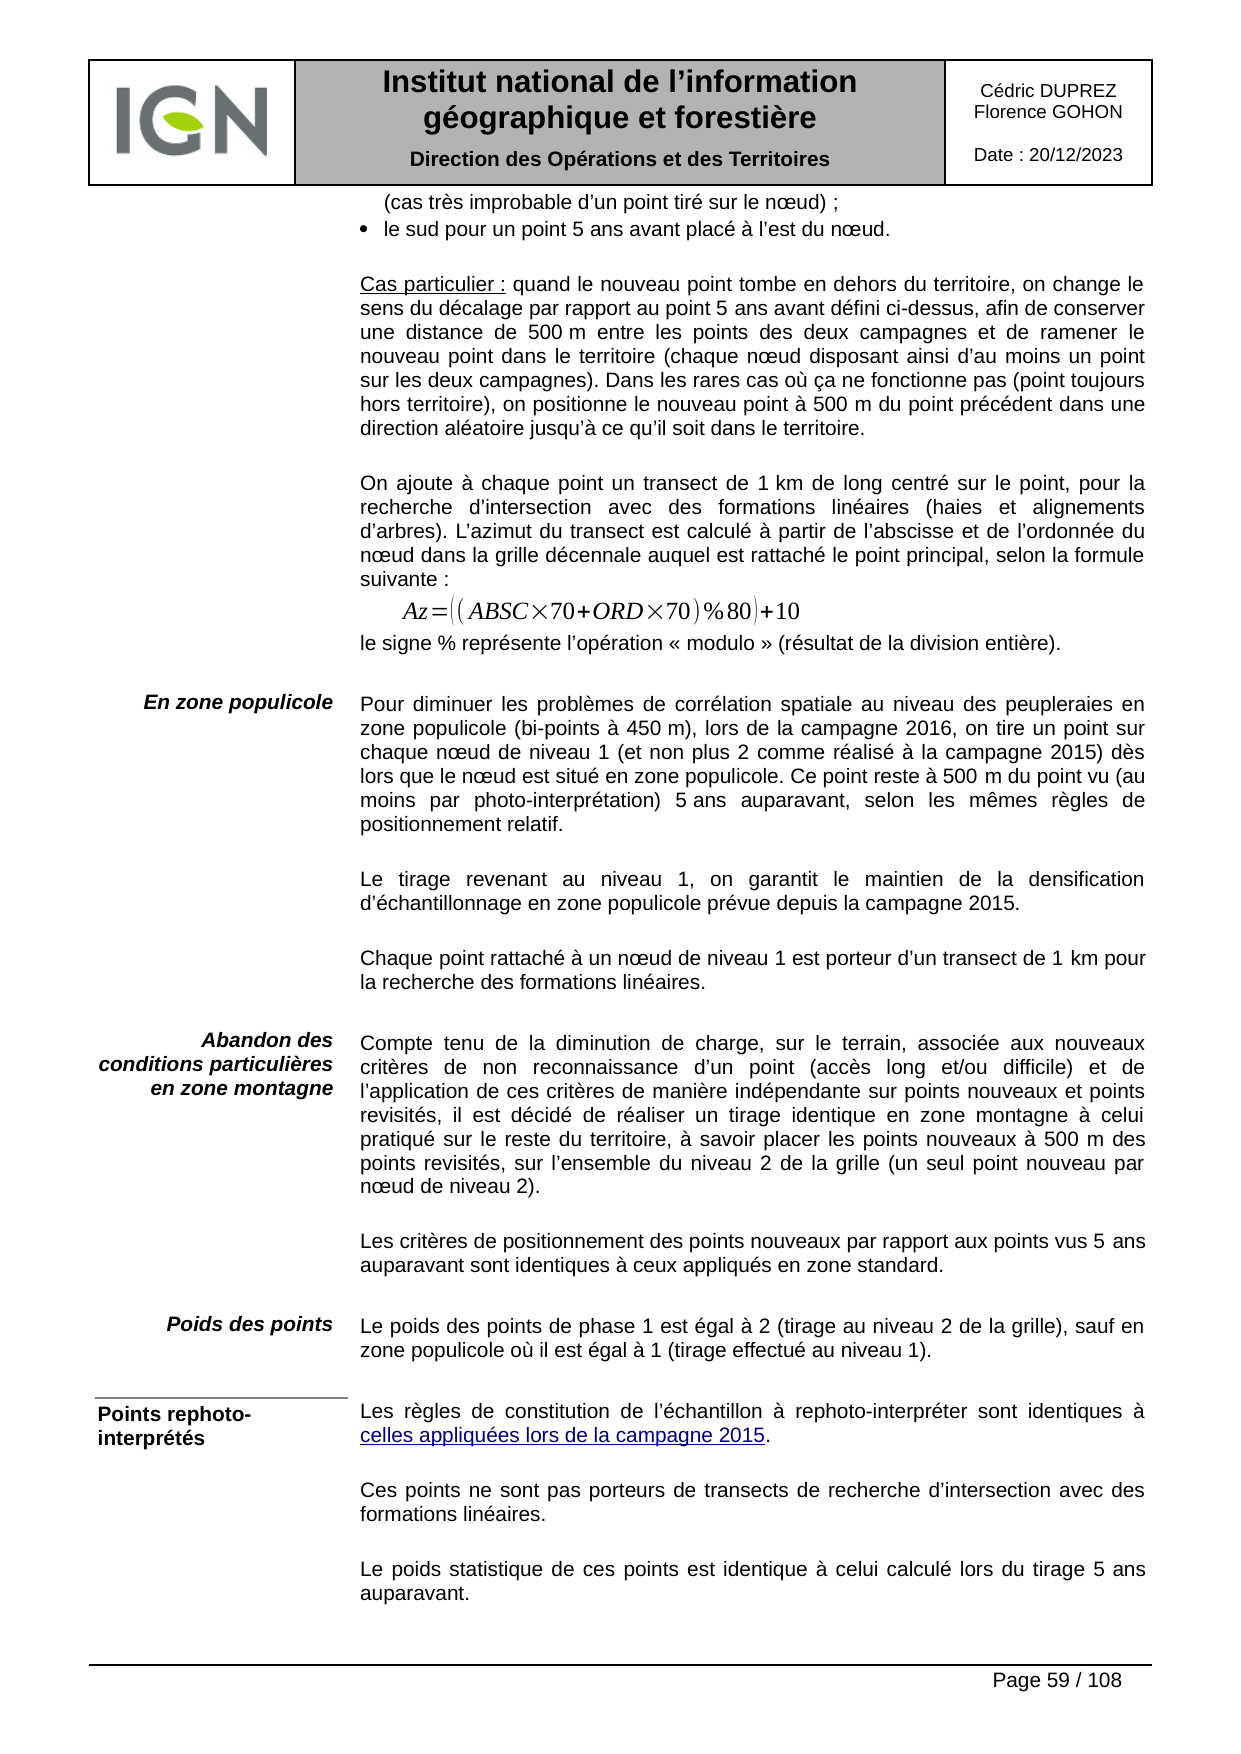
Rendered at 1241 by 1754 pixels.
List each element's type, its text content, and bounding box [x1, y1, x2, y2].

table_cell Abandon des conditions particulières en zone montagne [89, 1027, 354, 1311]
table_cell Compte tenu de la diminution de charge, sur le terrain, associée aux nouveaux critères de non reconnaissance d’un point (accès long et/ou difficile) et de l’application de ces critères de manière indépendante sur points nouveaux et points revisités, il est décidé de réaliser un tirage identique en zone montagne à celui pratiqué sur le reste du territoire, à savoir placer les points nouveaux à 500 m des points revisités, sur l’ensemble du niveau 2 de la grille (un seul point nouveau par nœud de niveau 2). Les critères de positionnement des points nouveaux par rapport aux points vus 5 ans auparavant sont identiques à ceux appliqués en zone standard. [354, 1027, 1152, 1311]
table_cell Poids des points [89, 1311, 354, 1396]
table_cell [89, 186, 354, 688]
table_cell Les règles de constitution de l’échantillon à rephoto-interpréter sont identiques à celles appliquées lors de la campagne 2015. Ces points ne sont pas porteurs de transects de recherche d’intersection avec des formations linéaires. Le poids statistique de ces points est identique à celui calculé lors du tirage 5 ans auparavant. [354, 1396, 1152, 1638]
table_cell En zone populicole [89, 689, 354, 1027]
picture [91, 62, 293, 180]
table_cell Points rephoto-interprétés [89, 1396, 354, 1638]
table_cell Pour diminuer les problèmes de corrélation spatiale au niveau des peupleraies en zone populicole (bi-points à 450 m), lors de la campagne 2016, on tire un point sur chaque nœud de niveau 1 (et non plus 2 comme réalisé à la campagne 2015) dès lors que le nœud est situé en zone populicole. Ce point reste à 500 m du point vu (au moins par photo-interprétation) 5 ans auparavant, selon les mêmes règles de positionnement relatif. Le tirage revenant au niveau 1, on garantit le maintien de la densification d’échantillonnage en zone populicole prévue depuis la campagne 2015. Chaque point rattaché à un nœud de niveau 1 est porteur d’un transect de 1 km pour la recherche des formations linéaires. [354, 689, 1152, 1027]
table_cell Le poids des points de phase 1 est égal à 2 (tirage au niveau 2 de la grille), sauf en zone populicole où il est égal à 1 (tirage effectué au niveau 1). [354, 1311, 1152, 1396]
table_cell Si le point observé 5 ans auparavant, qui se situe dans une maille de 900 m de côté centré sur le nœud, est positionné au nord par rapport à ce nœud, on place le nouveau point à 500 m au nord de ce point visité 5 ans auparavant. S’il est situé au sud du nœud, on place le nouveau point à 500 m au sud de ce point visité 5 ans auparavant. S’il est situé à la même latitude que celle du nœud, on place le nouveau point à 500 m du point visité 5 ans auparavant, en choisissant : le nord pour un point 5 ans avant placé à l’ouest du nœud ou à la même longitude (cas très improbable d’un point tiré sur le nœud) ; le sud pour un point 5 ans avant placé à l’est du nœud. Cas particulier : quand le nouveau point tombe en dehors du territoire, on change le sens du décalage par rapport au point 5 ans avant défini ci-dessus, afin de conserver une distance de 500 m entre les points des deux campagnes et de ramener le nouveau point dans le territoire (chaque nœud disposant ainsi d’au moins un point sur les deux campagnes). Dans les rares cas où ça ne fonctionne pas (point toujours hors territoire), on positionne le nouveau point à 500 m du point précédent dans une direction aléatoire jusqu’à ce qu’il soit dans le territoire. On ajoute à chaque point un transect de 1 km de long centré sur le point, pour la recherche d’intersection avec des formations linéaires (haies et alignements d’arbres). L’azimut du transect est calculé à partir de l’abscisse et de l’ordonnée du nœud dans la grille décennale auquel est rattaché le point principal, selon la formule suivante : le signe % représente l’opération « modulo » (résultat de la division entière). [354, 186, 1152, 688]
